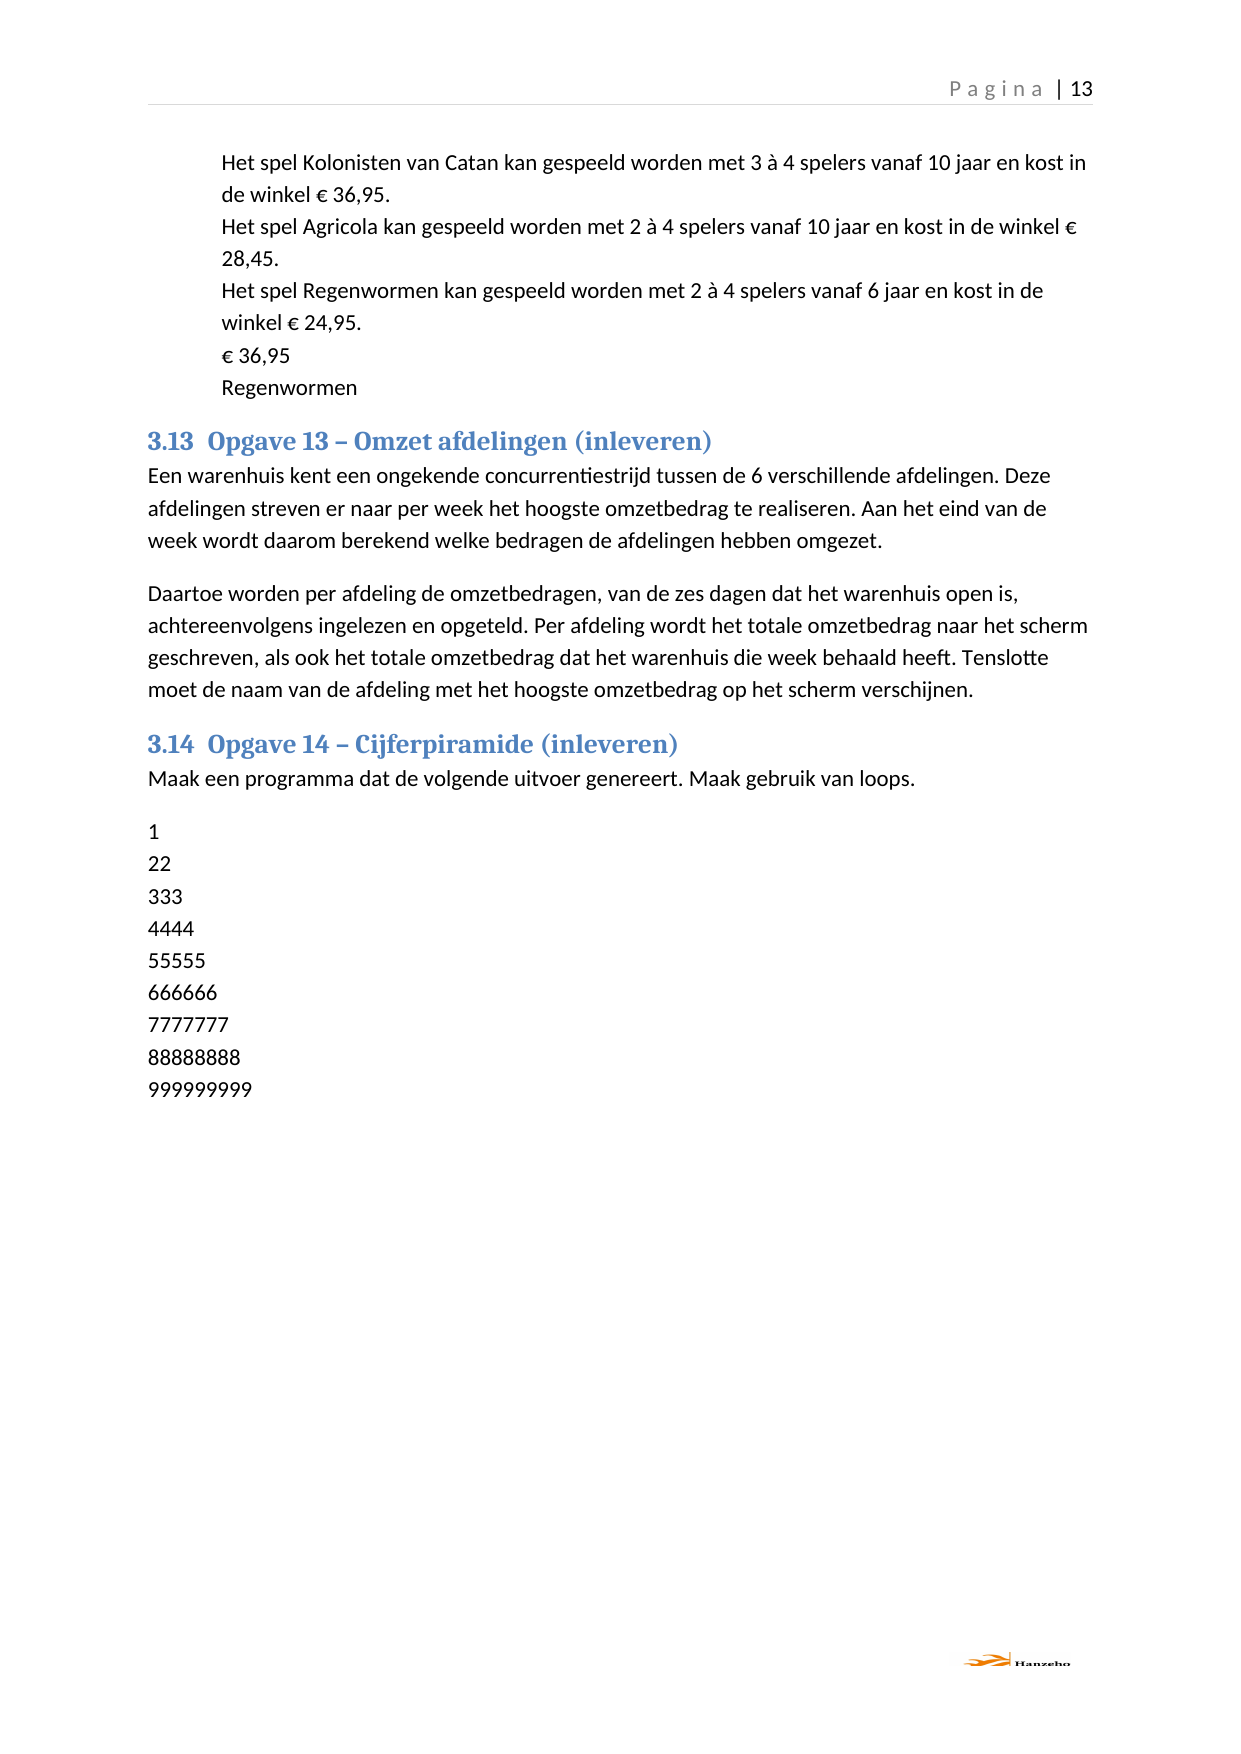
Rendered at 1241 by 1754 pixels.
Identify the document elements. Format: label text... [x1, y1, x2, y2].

picture [952, 1652, 1194, 1681]
text Daartoe worden per afdeling de omzetbedragen, van de zes dagen dat het warenhuis open is, achtereenvolgens ingelezen en opgeteld. Per afdeling wordt het totale omzetbedrag naar het scherm geschreven, als ook het totale omzetbedrag dat het warenhuis die week behaald heeft. Tenslotte moet de naam van de afdeling met het hoogste omzetbedrag op het scherm verschijnen. [148, 579, 1093, 704]
subtitle Opgave 13 – Omzet afdelingen (inleveren) [148, 426, 1093, 457]
subtitle Opgave 14 – Cijferpiramide (inleveren) [148, 729, 1093, 760]
text Een warenhuis kent een ongekende concurrentiestrijd tussen de 6 verschillende afdelingen. Deze afdelingen streven er naar per week het hoogste omzetbedrag te realiseren. Aan het eind van de week wordt daarom berekend welke bedragen de afdelingen hebben omgezet. [148, 462, 1093, 554]
text Het spel Kolonisten van Catan kan gespeeld worden met 3 à 4 spelers vanaf 10 jaar en kost in de winkel € 36,95. Het spel Agricola kan gespeeld worden met 2 à 4 spelers vanaf 10 jaar en kost in de winkel € 28,45. Het spel Regenwormen kan gespeeld worden met 2 à 4 spelers vanaf 6 jaar en kost in de winkel € 24,95. € 36,95 Regenwormen [221, 148, 1093, 401]
text Maak een programma dat de volgende uitvoer genereert. Maak gebruik van loops. [148, 764, 1093, 792]
text 1 22 333 4444 55555 666666 7777777 88888888 999999999 [148, 817, 1093, 1103]
